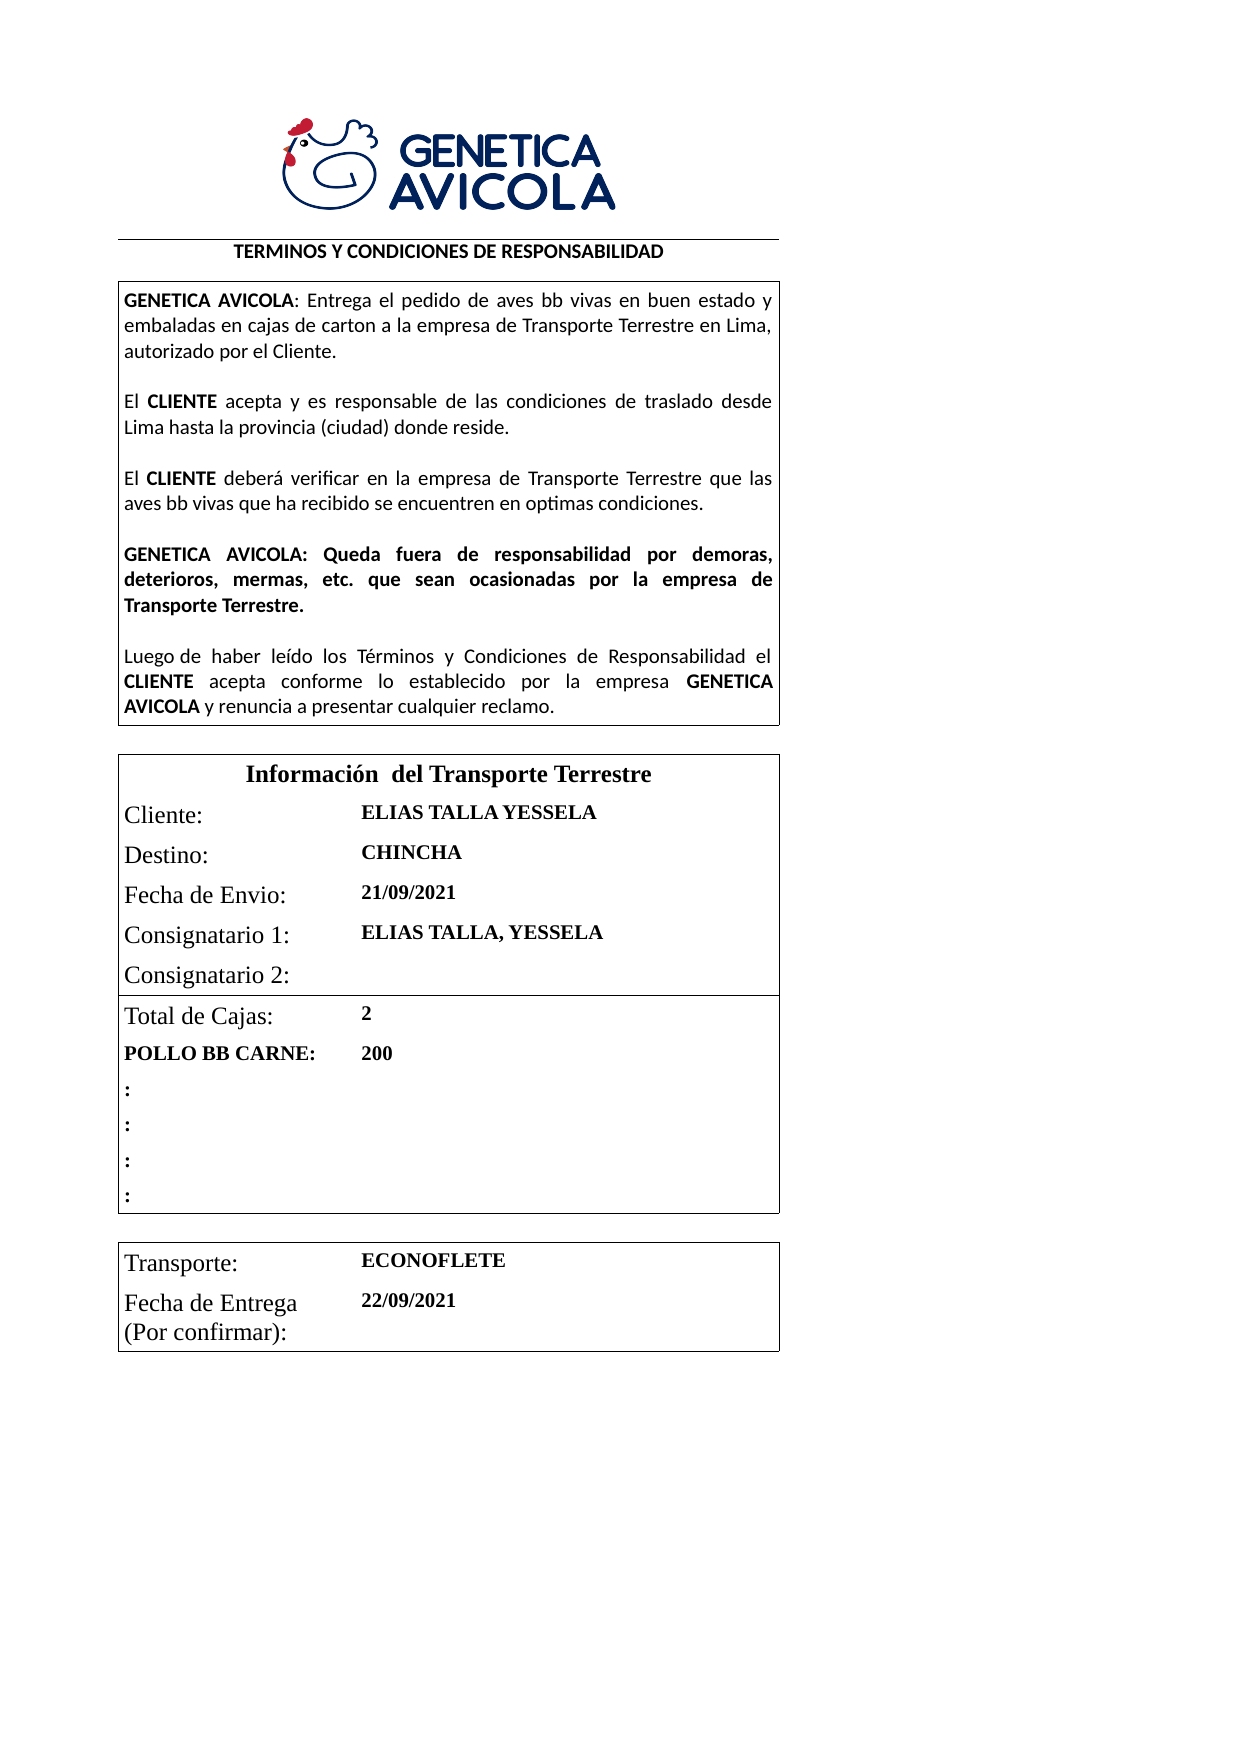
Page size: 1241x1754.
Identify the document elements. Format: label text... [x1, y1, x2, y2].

table_cell ECONOFLETE [356, 1243, 779, 1282]
table_header TERMINOS Y CONDICIONES DE RESPONSABILIDAD [118, 240, 779, 281]
table_cell Fecha de Envio: [119, 874, 356, 914]
table_cell [356, 1178, 779, 1213]
table_cell Cliente: [119, 794, 356, 834]
table_cell Consignatario 2: [119, 955, 356, 995]
table_cell 21/09/2021 [356, 874, 779, 914]
table_cell [118, 1214, 356, 1242]
table_cell [356, 955, 779, 995]
table_cell ELIAS TALLA YESSELA [356, 794, 779, 834]
table_cell : [119, 1178, 356, 1213]
table_cell Consignatario 1: [119, 915, 356, 955]
table_cell : [119, 1106, 356, 1142]
table_cell POLLO BB CARNE: [119, 1035, 356, 1071]
table_cell : [119, 1071, 356, 1106]
table_cell : [119, 1142, 356, 1177]
table_cell Transporte: [119, 1243, 356, 1282]
table_cell Destino: [119, 834, 356, 874]
table_cell ELIAS TALLA, YESSELA [356, 915, 779, 955]
table_cell 2 [356, 996, 779, 1035]
table_cell [356, 1071, 779, 1106]
table_cell CHINCHA [356, 834, 779, 874]
table_cell [356, 1214, 779, 1242]
table_cell Fecha de Entrega (Por confirmar): [119, 1282, 356, 1351]
picture [282, 118, 616, 210]
table_cell [356, 1106, 779, 1142]
table_header Información del Transporte Terrestre [119, 755, 779, 794]
table_cell [356, 1142, 779, 1177]
table_cell 200 [356, 1035, 779, 1071]
table_cell 22/09/2021 [356, 1282, 779, 1351]
table_cell GENETICA AVICOLA: Entrega el pedido de aves bb vivas en buen estado y embaladas en cajas de carton a la empresa de Transporte Terrestre en Lima, autorizado por el Cliente. El CLIENTE acepta y es responsable de las condiciones de traslado desde Lima hasta la provincia (ciudad) donde reside. El CLIENTE deberá verificar en la empresa de Transporte Terrestre que las aves bb vivas que ha recibido se encuentren en optimas condiciones. GENETICA AVICOLA: Queda fuera de responsabilidad por demoras, deterioros, mermas, etc. que sean ocasionadas por la empresa de Transporte Terrestre. Luego de haber leído los Términos y Condiciones de Responsabilidad el CLIENTE acepta conforme lo establecido por la empresa GENETICA AVICOLA y renuncia a presentar cualquier reclamo. [119, 282, 779, 725]
table_cell Total de Cajas: [119, 996, 356, 1035]
